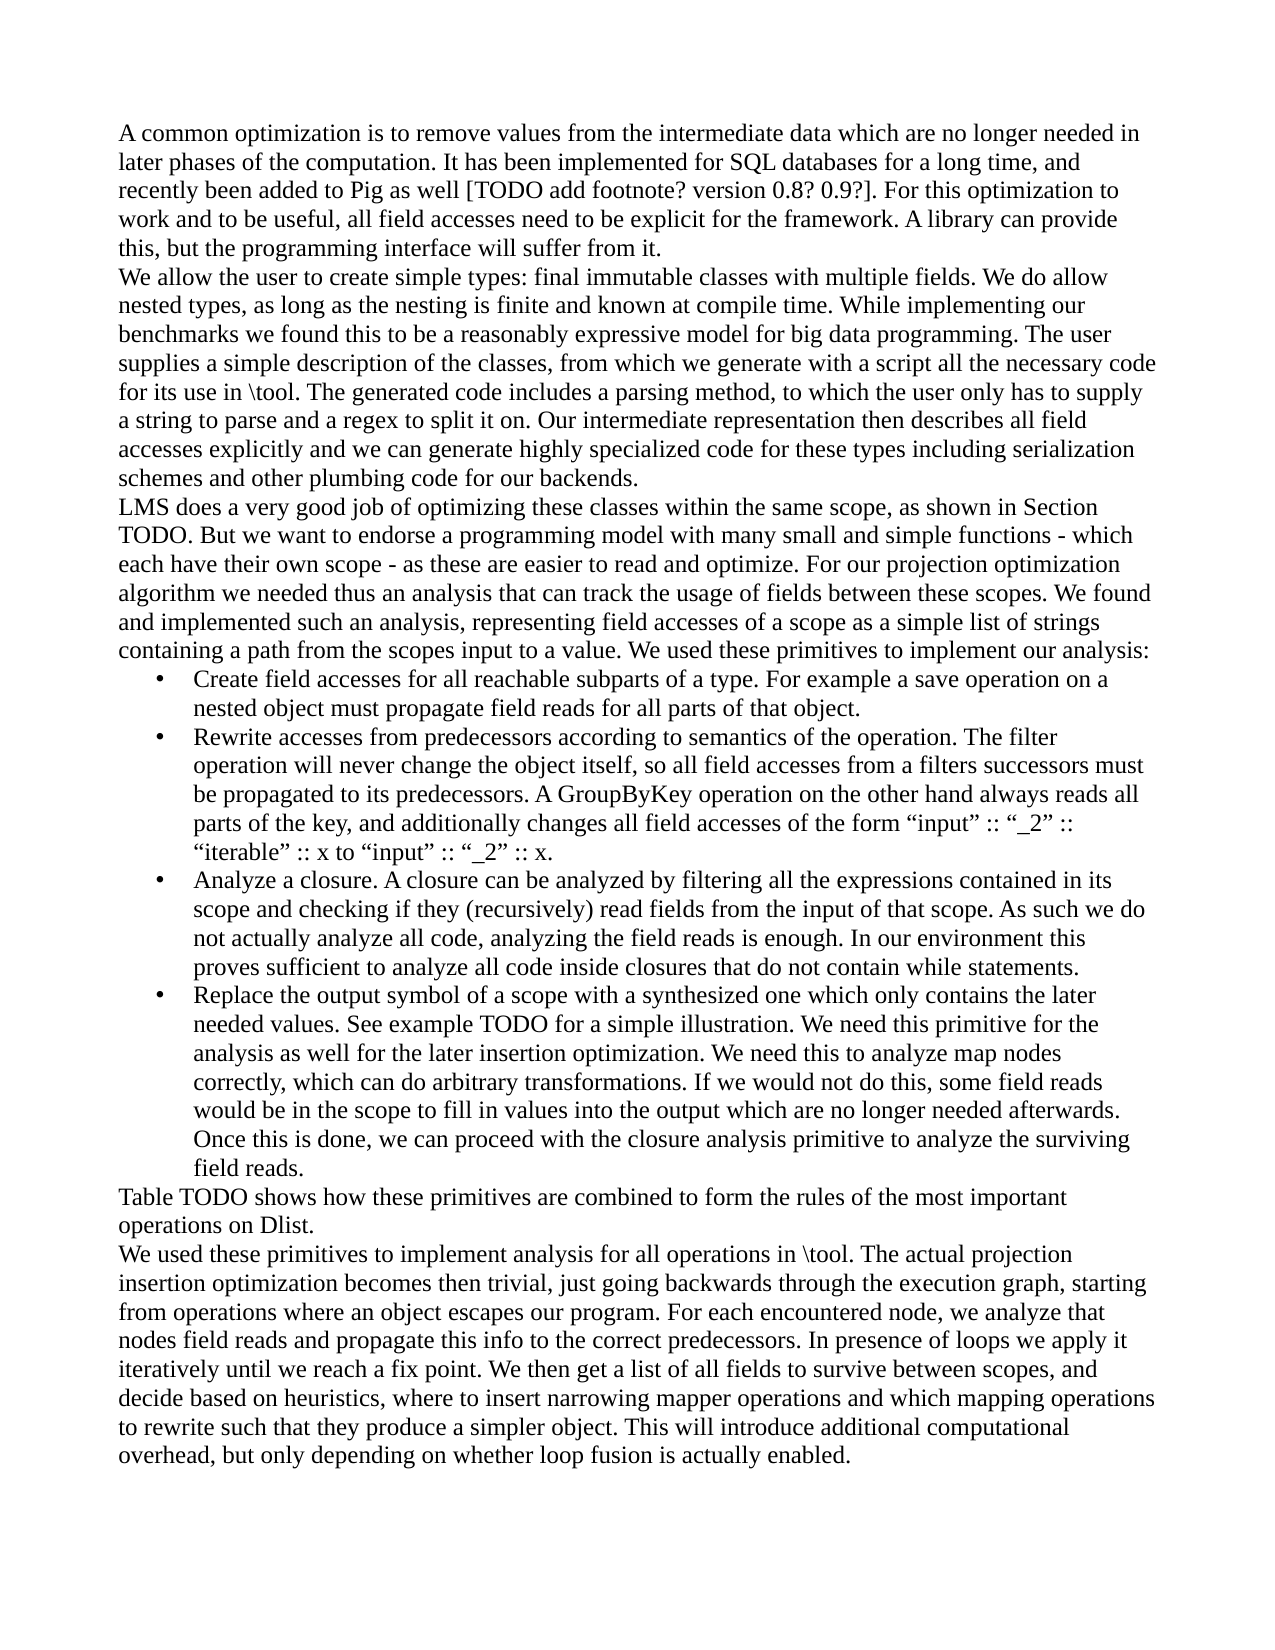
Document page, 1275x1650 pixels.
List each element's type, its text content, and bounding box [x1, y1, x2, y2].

text We used these primitives to implement analysis for all operations in \tool. The actual projection insertion optimization becomes then trivial, just going backwards through the execution graph, starting from operations where an object escapes our program. For each encountered node, we analyze that nodes field reads and propagate this info to the correct predecessors. In presence of loops we apply it iteratively until we reach a fix point. We then get a list of all fields to survive between scopes, and decide based on heuristics, where to insert narrowing mapper operations and which mapping operations to rewrite such that they produce a simpler object. This will introduce additional computational overhead, but only depending on whether loop fusion is actually enabled. [118, 1239, 1157, 1469]
text Table TODO shows how these primitives are combined to form the rules of the most important operations on Dlist. [118, 1182, 1157, 1239]
list Rewrite accesses from predecessors according to semantics of the operation. The filter operation will never change the object itself, so all field accesses from a filters successors must be propagated to its predecessors. A GroupByKey operation on the other hand always reads all parts of the key, and additionally changes all field accesses of the form “input” :: “_2” :: “iterable” :: x to “input” :: “_2” :: x. [156, 722, 1157, 866]
text A common optimization is to remove values from the intermediate data which are no longer needed in later phases of the computation. It has been implemented for SQL databases for a long time, and recently been added to Pig as well [TODO add footnote? version 0.8? 0.9?]. For this optimization to work and to be useful, all field accesses need to be explicit for the framework. A library can provide this, but the programming interface will suffer from it. [118, 118, 1157, 262]
list Create field accesses for all reachable subparts of a type. For example a save operation on a nested object must propagate field reads for all parts of that object. [156, 664, 1157, 722]
list Analyze a closure. A closure can be analyzed by filtering all the expressions contained in its scope and checking if they (recursively) read fields from the input of that scope. As such we do not actually analyze all code, analyzing the field reads is enough. In our environment this proves sufficient to analyze all code inside closures that do not contain while statements. [156, 866, 1157, 981]
text LMS does a very good job of optimizing these classes within the same scope, as shown in Section TODO. But we want to endorse a programming model with many small and simple functions - which each have their own scope - as these are easier to read and optimize. For our projection optimization algorithm we needed thus an analysis that can track the usage of fields between these scopes. We found and implemented such an analysis, representing field accesses of a scope as a simple list of strings containing a path from the scopes input to a value. We used these primitives to implement our analysis: [118, 492, 1157, 664]
text We allow the user to create simple types: final immutable classes with multiple fields. We do allow nested types, as long as the nesting is finite and known at compile time. While implementing our benchmarks we found this to be a reasonably expressive model for big data programming. The user supplies a simple description of the classes, from which we generate with a script all the necessary code for its use in \tool. The generated code includes a parsing method, to which the user only has to supply a string to parse and a regex to split it on. Our intermediate representation then describes all field accesses explicitly and we can generate highly specialized code for these types including serialization schemes and other plumbing code for our backends. [118, 262, 1157, 492]
list Replace the output symbol of a scope with a synthesized one which only contains the later needed values. See example TODO for a simple illustration. We need this primitive for the analysis as well for the later insertion optimization. We need this to analyze map nodes correctly, which can do arbitrary transformations. If we would not do this, some field reads would be in the scope to fill in values into the output which are no longer needed afterwards. Once this is done, we can proceed with the closure analysis primitive to analyze the surviving field reads. [156, 981, 1157, 1182]
